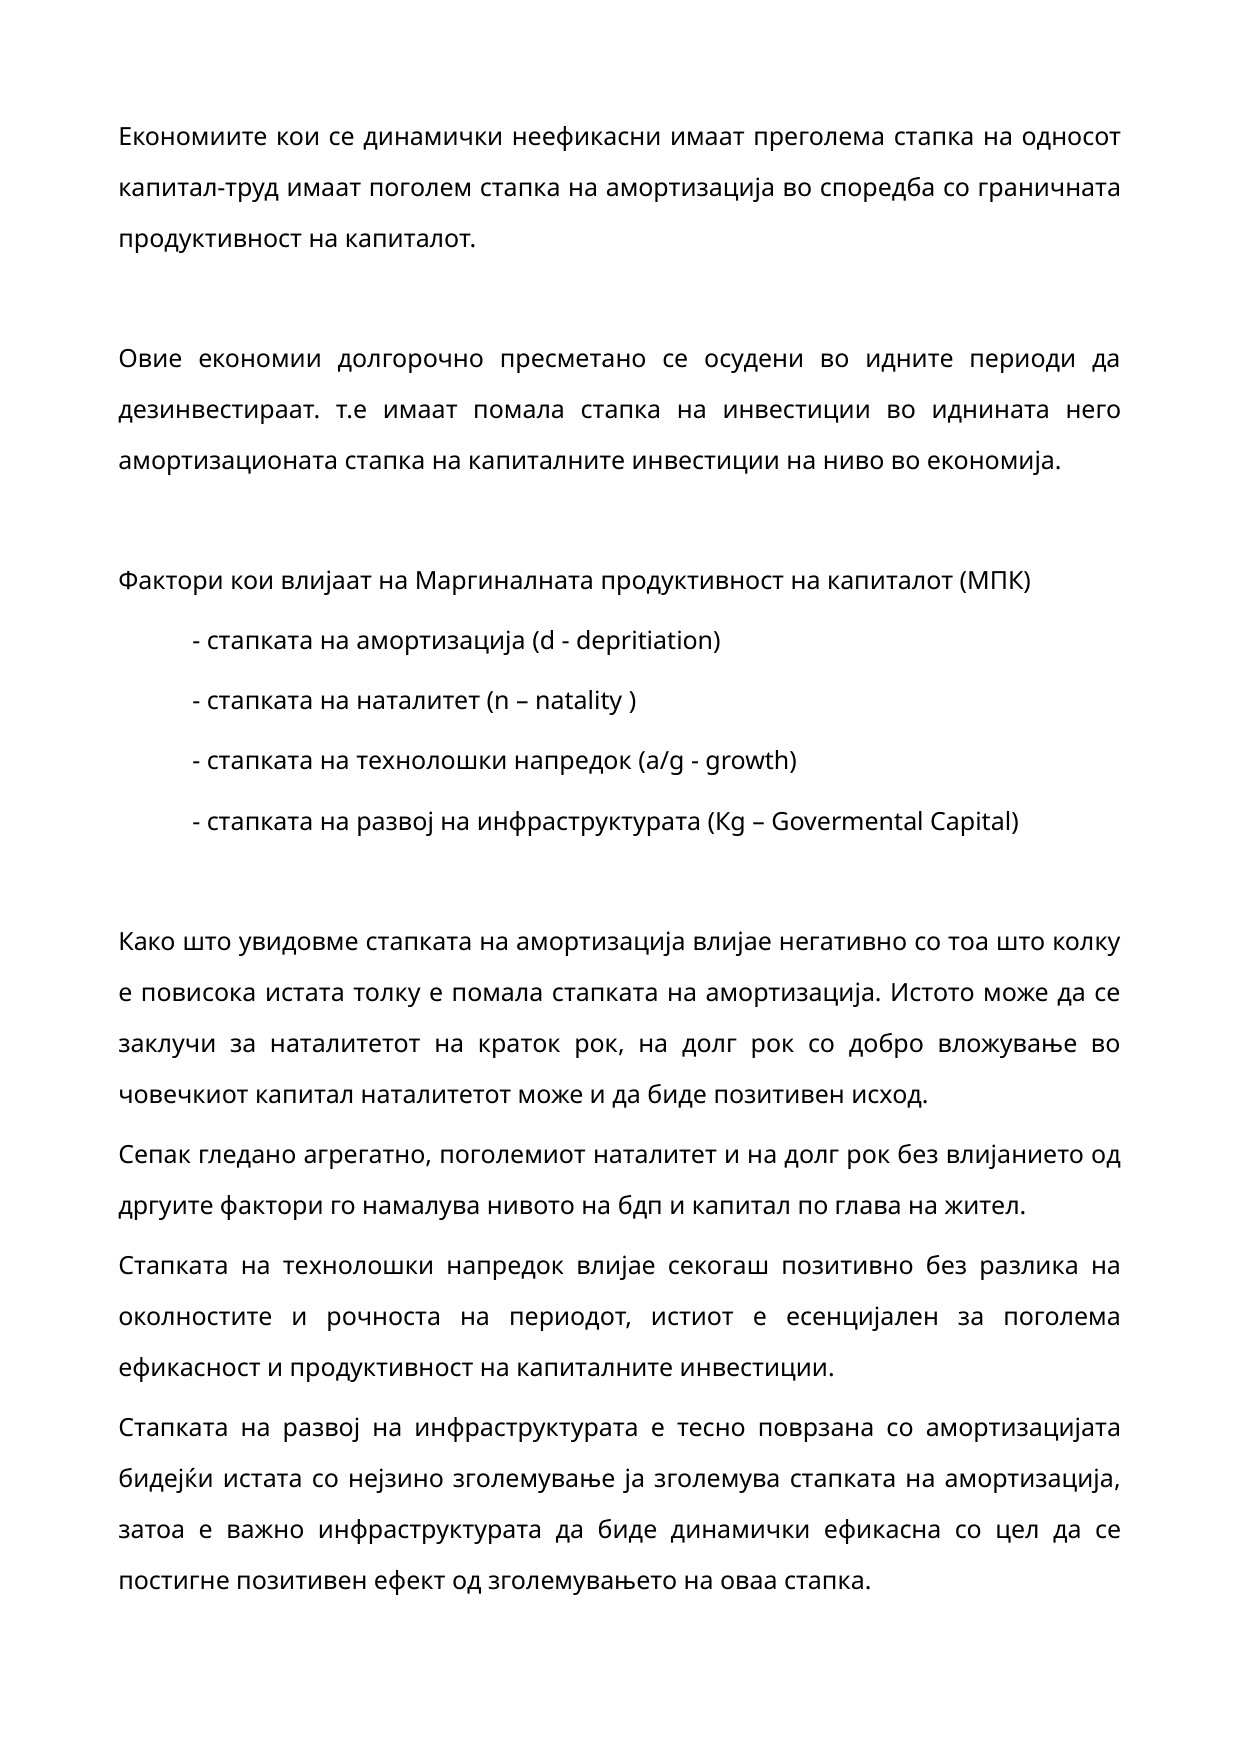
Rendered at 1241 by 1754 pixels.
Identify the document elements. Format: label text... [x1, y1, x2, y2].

text Економиите кои се динамички неефикасни имаат преголема стапка на односот капитал-труд имаат поголем стапка на амортизација во споредба со граничната продуктивност на капиталот. [118, 118, 1122, 254]
text - стапката на технолошки напредок (а/g - growth) [118, 743, 1122, 777]
text Стапката на развој на инфраструктурата е тесно поврзана со амортизацијата бидејќи истата со нејзино зголемување ја зголемува стапката на амортизација, затоа е важно инфраструктурата да биде динамички ефикасна со цел да се постигне позитивен ефект од зголемувањето на оваа стапка. [118, 1410, 1122, 1597]
text Овие економии долгорочно пресметано се осудени во идните периоди да дезинвестираат. т.е имаат помала стапка на инвестиции во иднината него амортизационата стапка на капиталните инвестиции на ниво во економија. [118, 340, 1122, 477]
text - стапката на амортизација (d - depritiation) [118, 623, 1122, 657]
text Како што увидовме стапката на амортизација влијае негативно со тоа што колку е повисока истата толку е помала стапката на амортизација. Истото може да се заклучи за наталитетот на краток рок, на долг рок со добро вложување во човечкиот капитал наталитетот може и да биде позитивен исход. [118, 923, 1122, 1111]
text Сепак гледано агрегатно, поголемиот наталитет и на долг рок без влијанието од дргуите фактори го намалува нивото на бдп и капитал по глава на жител. [118, 1137, 1122, 1222]
text Фактори кои влијаат на Маргиналната продуктивност на капиталот (МПК) [118, 563, 1122, 597]
text - стапката на наталитет (n – natality ) [118, 683, 1122, 717]
text - стапката на развој на инфраструктурата (Кg – Govermental Capital) [118, 803, 1122, 837]
text Стапката на технолошки напредок влијае секогаш позитивно без разлика на околностите и рочноста на периодот, истиот е есенцијален за поголема ефикасност и продуктивност на капиталните инвестиции. [118, 1248, 1122, 1384]
